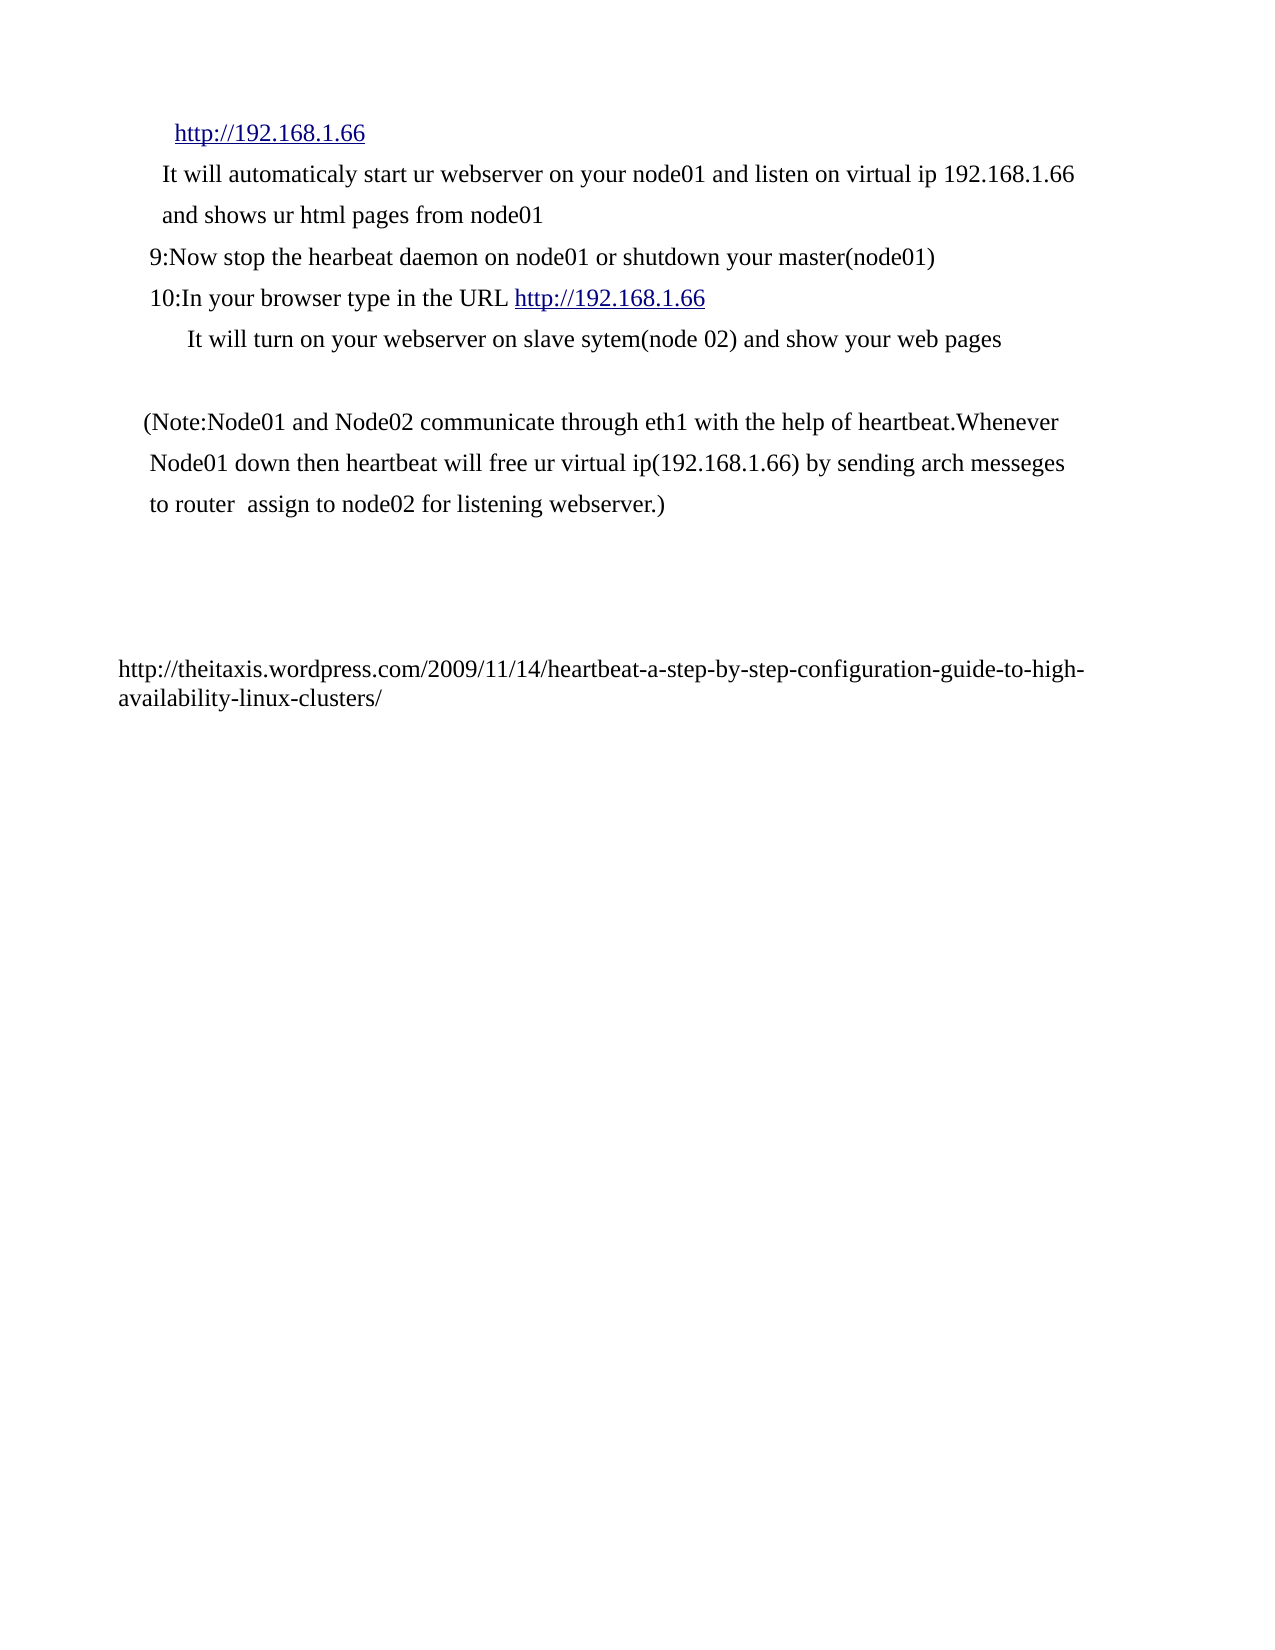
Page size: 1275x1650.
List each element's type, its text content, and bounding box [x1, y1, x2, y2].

text http://theitaxis.wordpress.com/2009/11/14/heartbeat-a-step-by-step-configuration-guide-to-high-availability-linux-clusters/ [118, 654, 1157, 712]
text to router assign to node02 for listening webserver.) [118, 489, 1157, 518]
text 10:In your browser type in the URL http://192.168.1.66 [118, 283, 1157, 312]
text and shows ur html pages from node01 [118, 201, 1157, 229]
text http://192.168.1.66 [118, 118, 1157, 147]
text 9:Now stop the hearbeat daemon on node01 or shutdown your master(node01) [118, 242, 1157, 271]
text It will turn on your webserver on slave sytem(node 02) and show your web pages [118, 324, 1157, 353]
text (Note:Node01 and Node02 communicate through eth1 with the help of heartbeat.Whenever [118, 407, 1157, 436]
text Node01 down then heartbeat will free ur virtual ip(192.168.1.66) by sending arch messeges [118, 448, 1157, 477]
text It will automaticaly start ur webserver on your node01 and listen on virtual ip 192.168.1.66 [118, 159, 1157, 188]
